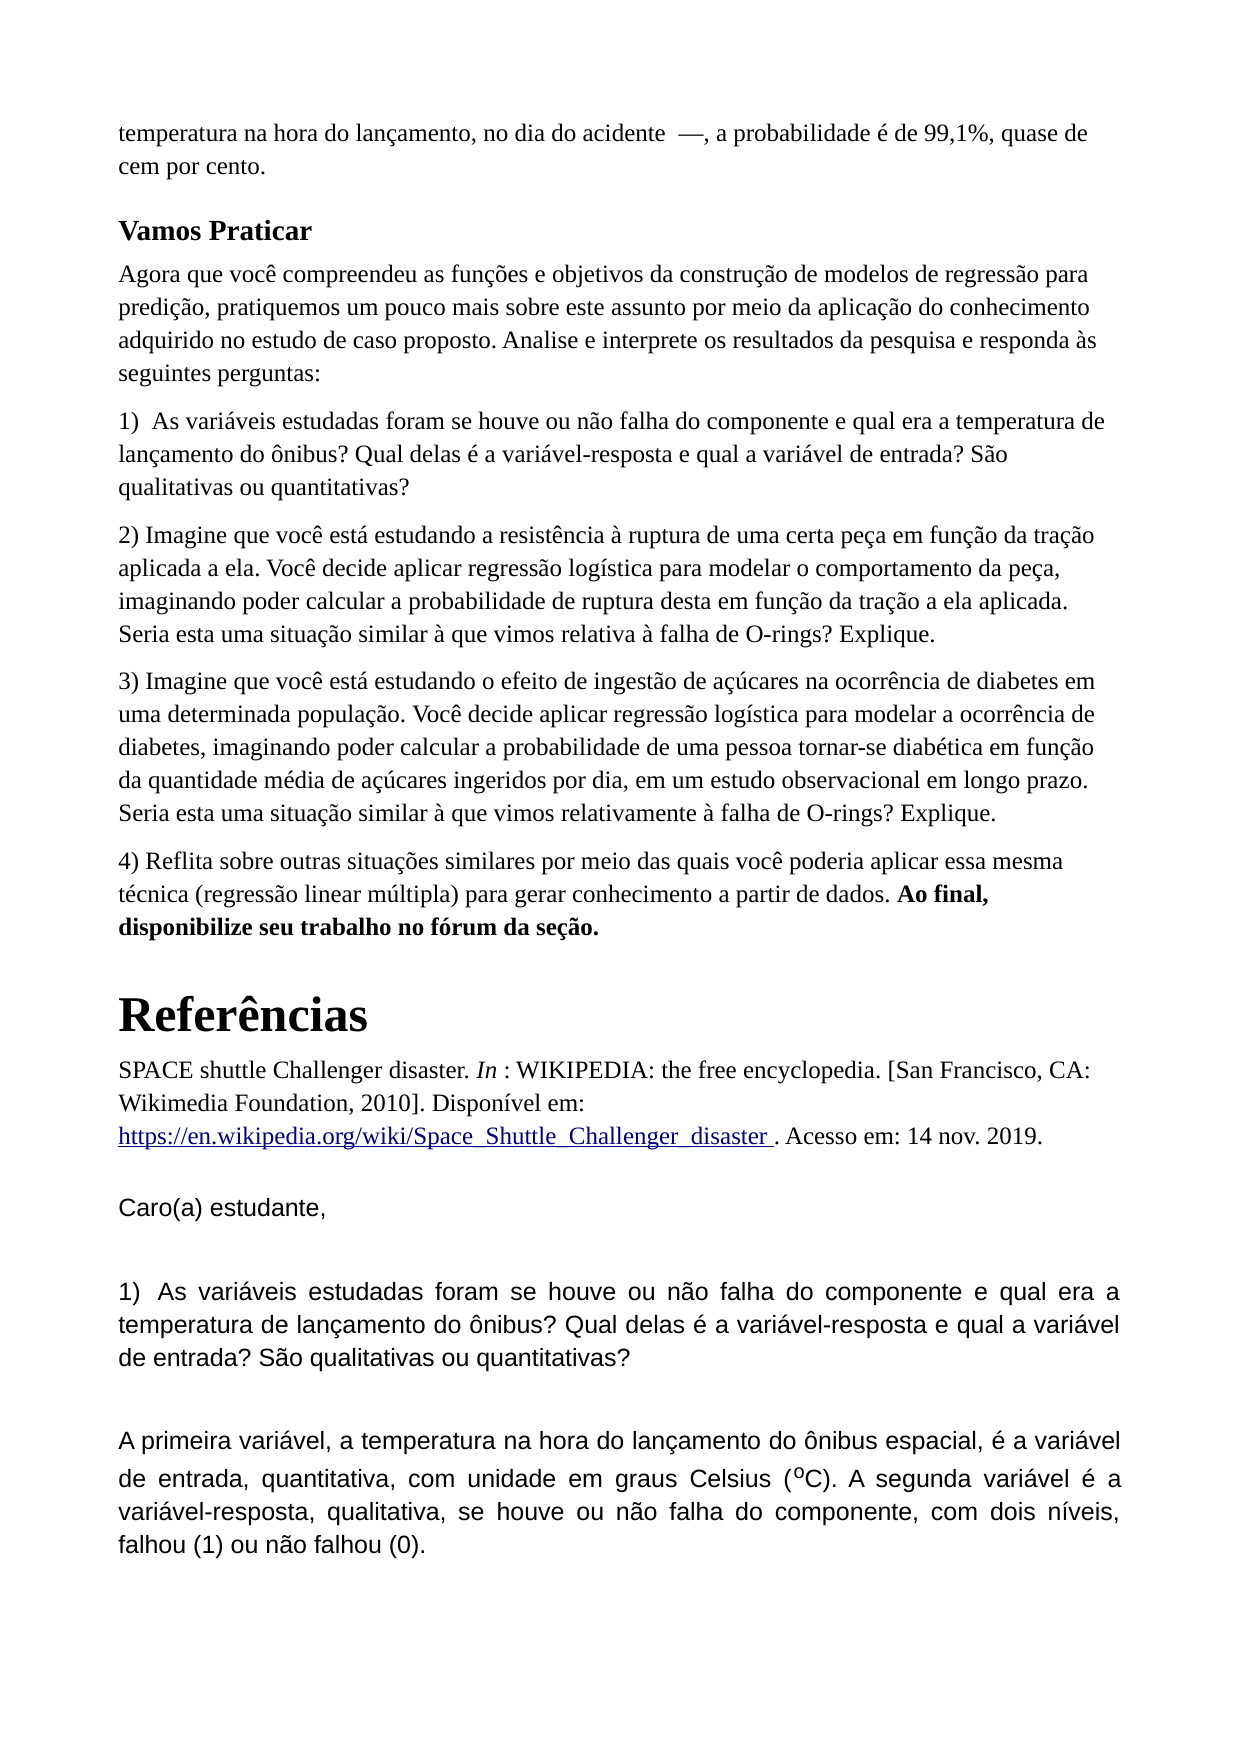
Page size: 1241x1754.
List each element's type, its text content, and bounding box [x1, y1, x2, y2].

text A primeira variável, a temperatura na hora do lançamento do ônibus espacial, é a variável de entrada, quantitativa, com unidade em graus Celsius (oC). A segunda variável é a variável-resposta, qualitativa, se houve ou não falha do componente, com dois níveis, falhou (1) ou não falhou (0). [118, 1426, 1122, 1559]
text 2) Imagine que você está estudando a resistência à ruptura de uma certa peça em função da tração aplicada a ela. Você decide aplicar regressão logística para modelar o comportamento da peça, imaginando poder calcular a probabilidade de ruptura desta em função da tração a ela aplicada. Seria esta uma situação similar à que vimos relativa à falha de O-rings? Explique. [118, 520, 1122, 647]
text temperatura na hora do lançamento, no dia do acidente —, a probabilidade é de 99,1%, quase de cem por cento. [118, 118, 1122, 180]
text Agora que você compreendeu as funções e objetivos da construção de modelos de regressão para predição, pratiquemos um pouco mais sobre este assunto por meio da aplicação do conhecimento adquirido no estudo de caso proposto. Analise e interprete os resultados da pesquisa e responda às seguintes perguntas: [118, 259, 1122, 387]
text Caro(a) estudante, [118, 1193, 1122, 1222]
text 3) Imagine que você está estudando o efeito de ingestão de açúcares na ocorrência de diabetes em uma determinada população. Você decide aplicar regressão logística para modelar a ocorrência de diabetes, imaginando poder calcular a probabilidade de uma pessoa tornar-se diabética em função da quantidade média de açúcares ingeridos por dia, em um estudo observacional em longo prazo. Seria esta uma situação similar à que vimos relativamente à falha de O-rings? Explique. [118, 666, 1122, 827]
subtitle Vamos Praticar [118, 213, 1122, 247]
text 1) As variáveis estudadas foram se houve ou não falha do componente e qual era a temperatura de lançamento do ônibus? Qual delas é a variável-resposta e qual a variável de entrada? São qualitativas ou quantitativas? [118, 1276, 1122, 1371]
text SPACE shuttle Challenger disaster. In : WIKIPEDIA: the free encyclopedia. [San Francisco, CA: Wikimedia Foundation, 2010]. Disponível em: https://en.wikipedia.org/wiki/Space_Shuttle_Challenger_disaster . Acesso em: 14 nov. 2019. [118, 1055, 1122, 1149]
text 1) As variáveis estudadas foram se houve ou não falha do componente e qual era a temperatura de lançamento do ônibus? Qual delas é a variável-resposta e qual a variável de entrada? São qualitativas ou quantitativas? [118, 406, 1122, 501]
subtitle Referências [118, 985, 1122, 1042]
text 4) Reflita sobre outras situações similares por meio das quais você poderia aplicar essa mesma técnica (regressão linear múltipla) para gerar conhecimento a partir de dados. Ao final, disponibilize seu trabalho no fórum da seção. [118, 846, 1122, 941]
